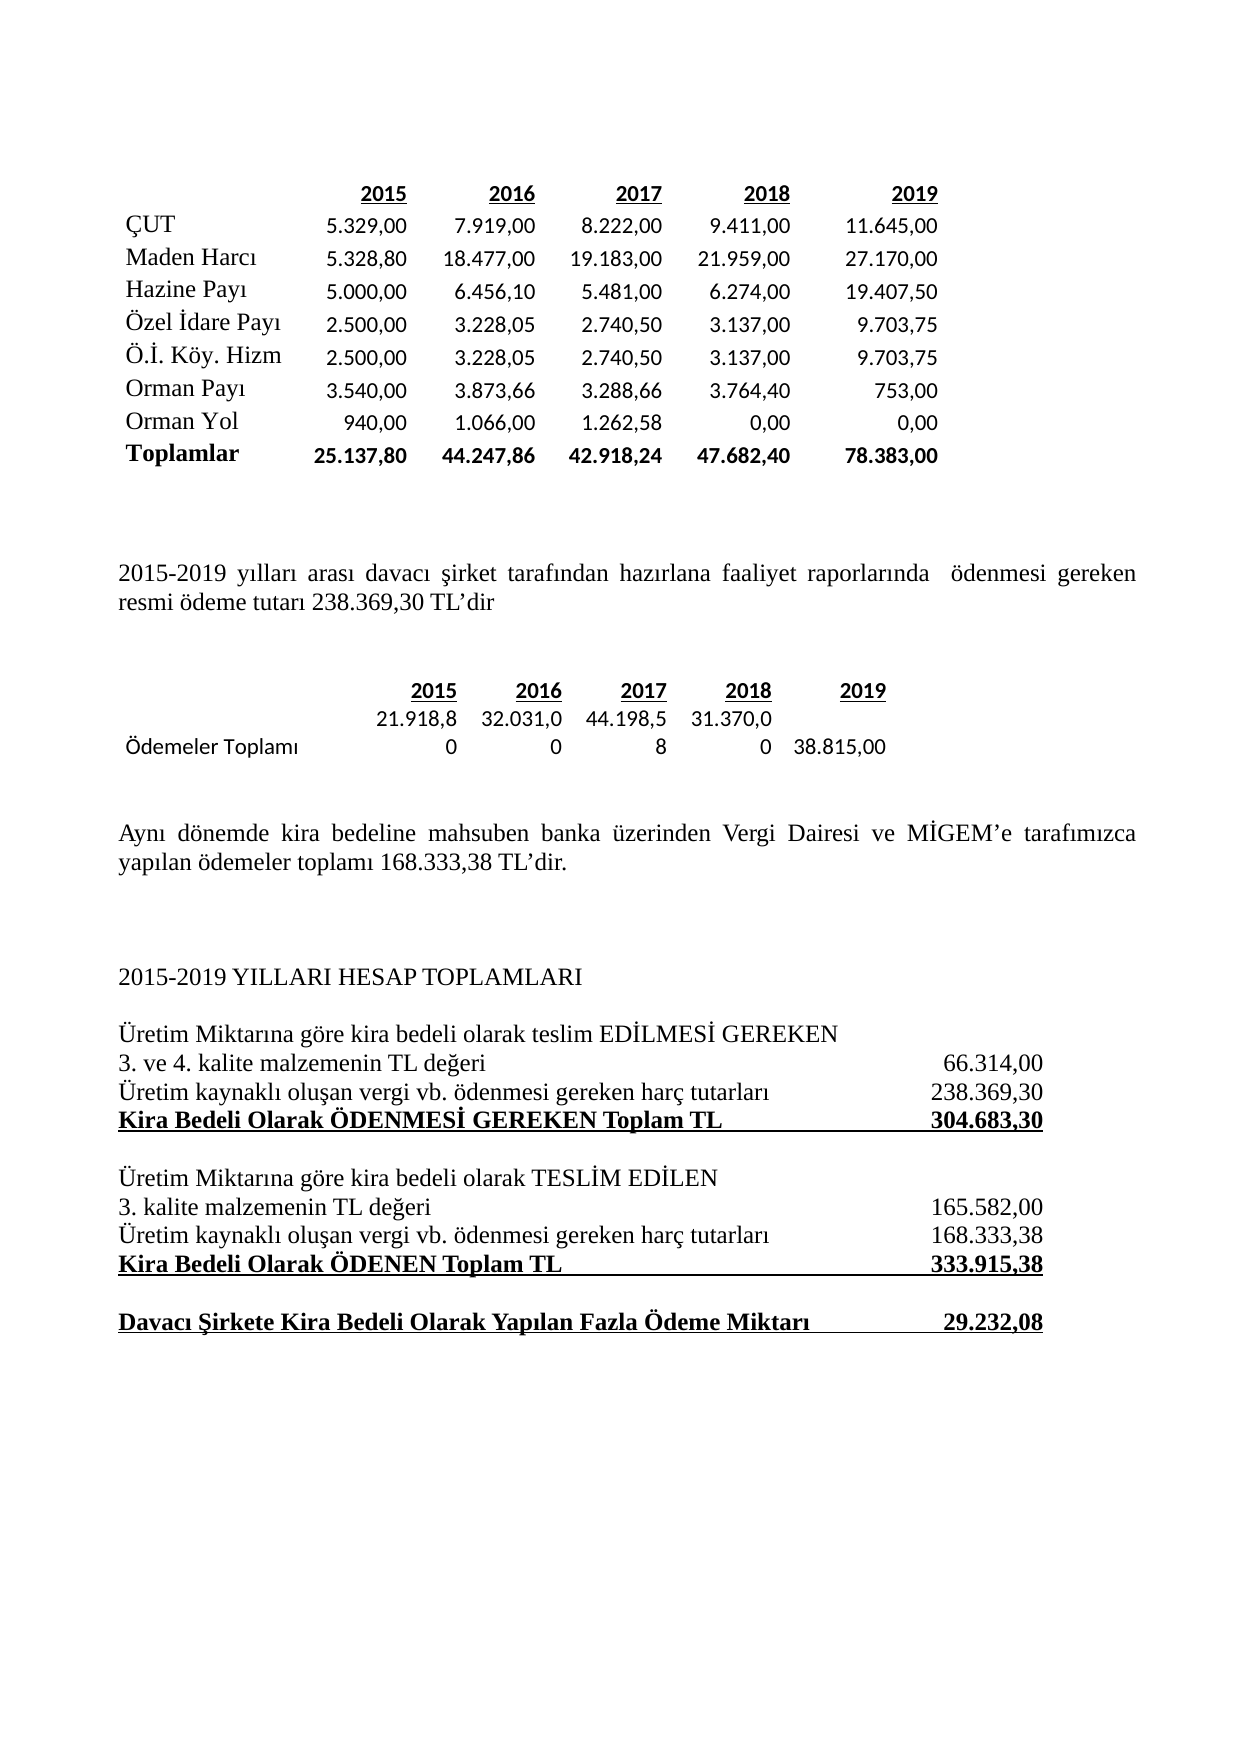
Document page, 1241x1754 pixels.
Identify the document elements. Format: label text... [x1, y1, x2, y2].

table_cell 27.170,00 [798, 240, 945, 272]
table_cell 11.645,00 [798, 207, 945, 240]
table_cell 38.815,00 [779, 704, 893, 760]
table_header [118, 176, 293, 207]
table_cell 19.183,00 [543, 240, 669, 272]
table_cell 8.222,00 [543, 207, 669, 240]
table_cell 21.959,00 [669, 240, 797, 272]
table_cell [414, 469, 542, 501]
table_header 2017 [543, 176, 669, 207]
table_cell 47.682,40 [669, 437, 797, 469]
table_cell Toplamlar [118, 437, 293, 469]
table_cell 2.500,00 [293, 338, 414, 371]
table_cell Orman Yol [118, 404, 293, 437]
table_cell 21.918,80 [359, 704, 464, 760]
table_cell 5.329,00 [293, 207, 414, 240]
text Üretim kaynaklı oluşan vergi vb. ödenmesi gereken harç tutarları 168.333,38 [118, 1220, 1137, 1249]
table_cell 0,00 [669, 404, 797, 437]
text Kira Bedeli Olarak ÖDENMESİ GEREKEN Toplam TL 304.683,30 [118, 1105, 1137, 1134]
table_cell 2.500,00 [293, 305, 414, 338]
table_cell 32.031,00 [464, 704, 569, 760]
text 3. kalite malzemenin TL değeri 165.582,00 [118, 1192, 1137, 1220]
table_cell 5.328,80 [293, 240, 414, 272]
table_cell Hazine Payı [118, 273, 293, 305]
table_cell 3.540,00 [293, 371, 414, 404]
table_header 2017 [569, 673, 674, 704]
table_header 2016 [464, 673, 569, 704]
table_cell [669, 469, 797, 501]
table_cell 3.764,40 [669, 371, 797, 404]
table_cell Orman Payı [118, 371, 293, 404]
text Kira Bedeli Olarak ÖDENEN Toplam TL 333.915,38 [118, 1249, 1137, 1278]
table_cell 6.456,10 [414, 273, 542, 305]
table_cell 78.383,00 [798, 437, 945, 469]
table_header 2018 [674, 673, 779, 704]
table_cell 7.919,00 [414, 207, 542, 240]
text 3. ve 4. kalite malzemenin TL değeri 66.314,00 [118, 1048, 1137, 1077]
table_cell 9.703,75 [798, 305, 945, 338]
table_cell 31.370,00 [674, 704, 779, 760]
table_cell 1.066,00 [414, 404, 542, 437]
table_header 2015 [293, 176, 414, 207]
table_cell 3.228,05 [414, 338, 542, 371]
table_cell [798, 469, 945, 501]
table_cell 0,00 [798, 404, 945, 437]
text Üretim Miktarına göre kira bedeli olarak TESLİM EDİLEN [118, 1163, 1137, 1192]
table_cell 3.228,05 [414, 305, 542, 338]
table_cell Özel İdare Payı [118, 305, 293, 338]
table_cell 6.274,00 [669, 273, 797, 305]
text 2015-2019 yılları arası davacı şirket tarafından hazırlana faaliyet raporlarında ödenmesi gereken resmi ödeme tutarı 238.369,30 TL’dir [118, 558, 1137, 616]
table_cell Ö.İ. Köy. Hizm [118, 338, 293, 371]
table_cell 2.740,50 [543, 305, 669, 338]
table_header 2016 [414, 176, 542, 207]
table_cell Maden Harcı [118, 240, 293, 272]
table_cell 9.703,75 [798, 338, 945, 371]
text Aynı dönemde kira bedeline mahsuben banka üzerinden Vergi Dairesi ve MİGEM’e tarafımızca yapılan ödemeler toplamı 168.333,38 TL’dir. [118, 818, 1137, 875]
table_cell 2.740,50 [543, 338, 669, 371]
table_cell ÇUT [118, 207, 293, 240]
table_header 2015 [359, 673, 464, 704]
table_cell 42.918,24 [543, 437, 669, 469]
table_cell 44.198,58 [569, 704, 674, 760]
text Üretim Miktarına göre kira bedeli olarak teslim EDİLMESİ GEREKEN [118, 1019, 1137, 1048]
table_cell 3.137,00 [669, 338, 797, 371]
table_cell 44.247,86 [414, 437, 542, 469]
table_header 2019 [779, 673, 893, 704]
table_cell 5.481,00 [543, 273, 669, 305]
table_cell 3.873,66 [414, 371, 542, 404]
table_cell 18.477,00 [414, 240, 542, 272]
table_cell 9.411,00 [669, 207, 797, 240]
table_cell 1.262,58 [543, 404, 669, 437]
table_header 2018 [669, 176, 797, 207]
table_cell 940,00 [293, 404, 414, 437]
text Üretim kaynaklı oluşan vergi vb. ödenmesi gereken harç tutarları 238.369,30 [118, 1077, 1137, 1105]
table_header [118, 673, 359, 704]
table_cell 5.000,00 [293, 273, 414, 305]
table_cell [293, 469, 414, 501]
table_cell 3.288,66 [543, 371, 669, 404]
text Davacı Şirkete Kira Bedeli Olarak Yapılan Fazla Ödeme Miktarı 29.232,08 [118, 1307, 1137, 1335]
table_cell [543, 469, 669, 501]
table_cell 19.407,50 [798, 273, 945, 305]
table_cell Ödemeler Toplamı [118, 704, 359, 760]
table_header 2019 [798, 176, 945, 207]
text 2015-2019 YILLARI HESAP TOPLAMLARI [118, 962, 1137, 990]
table_cell 25.137,80 [293, 437, 414, 469]
table_cell 3.137,00 [669, 305, 797, 338]
table_cell 753,00 [798, 371, 945, 404]
table_cell [118, 469, 293, 501]
